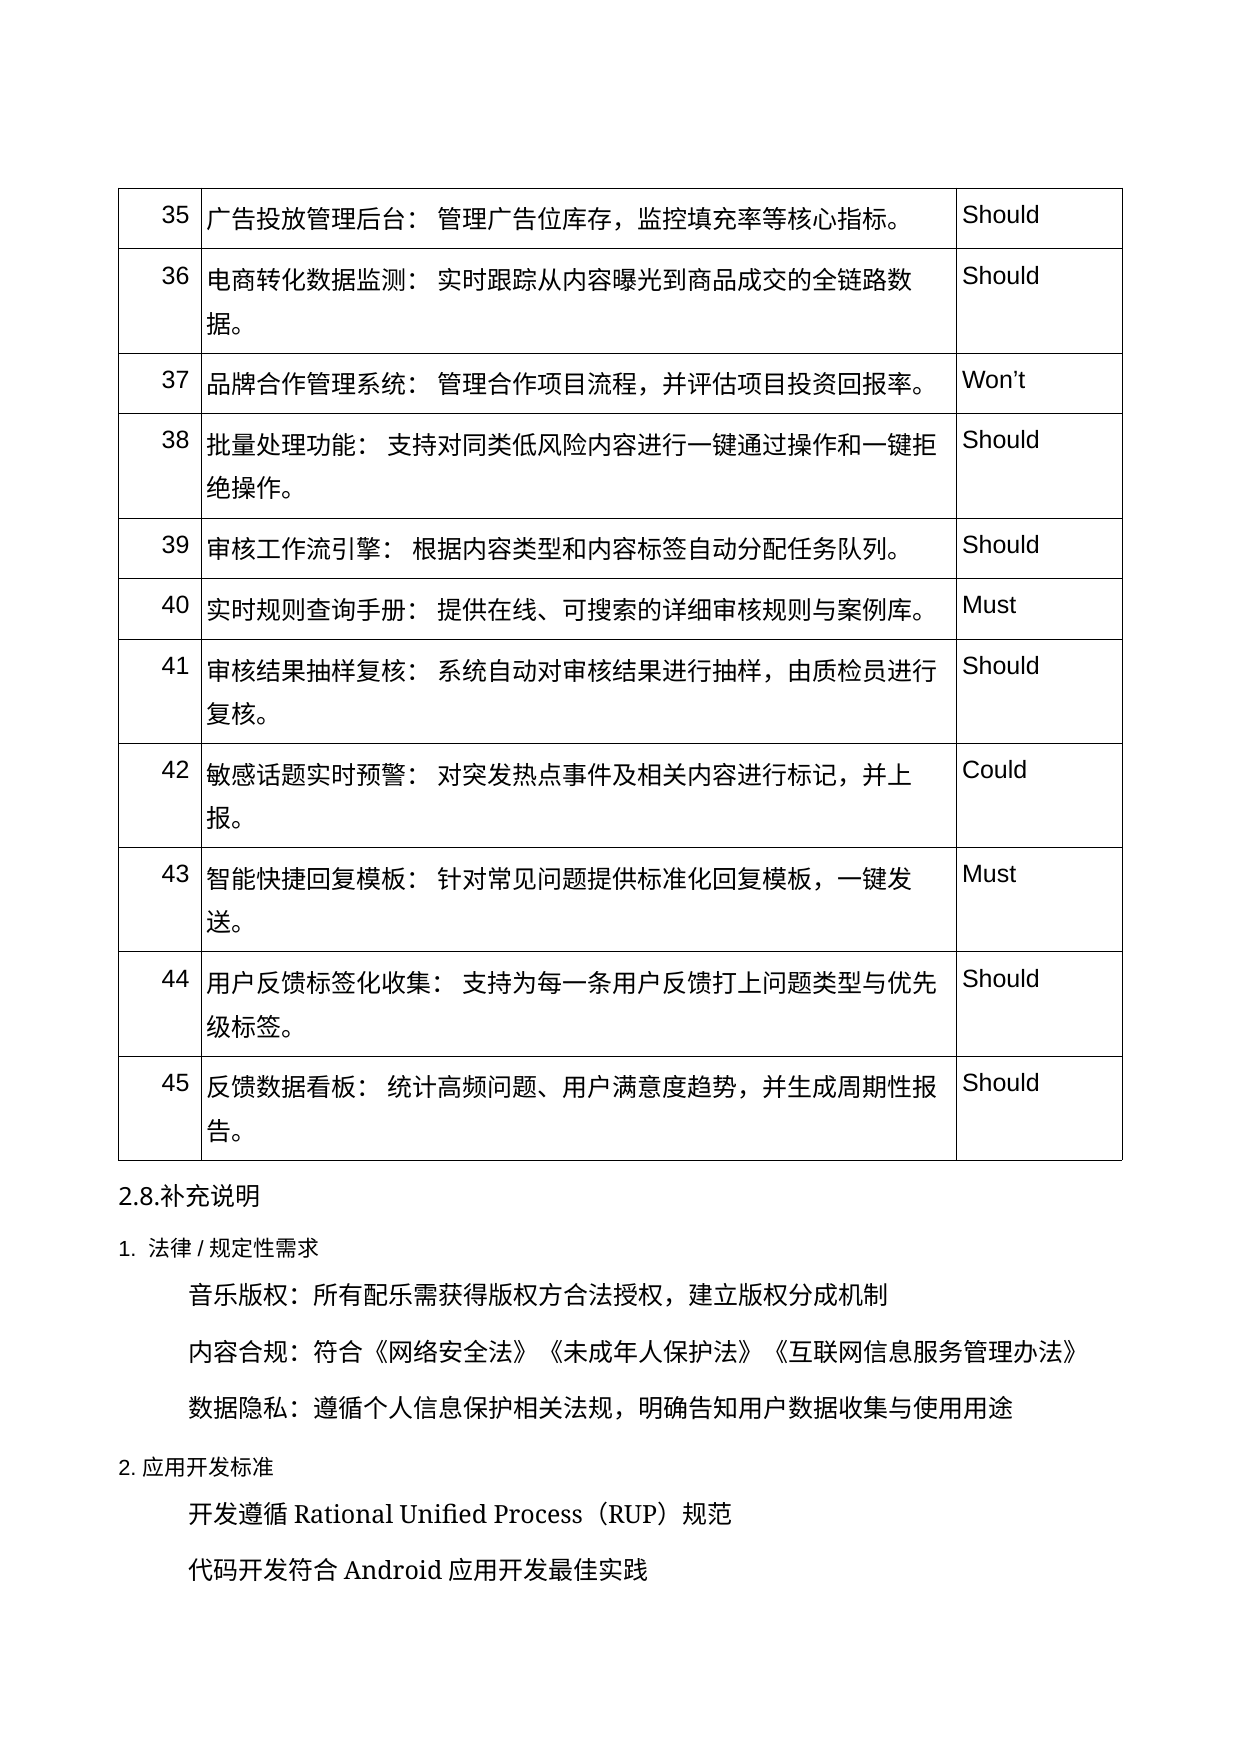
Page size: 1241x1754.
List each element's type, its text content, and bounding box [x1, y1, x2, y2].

table_cell Should [957, 952, 1122, 1056]
text 开发遵循 Rational Unified Process（RUP）规范 [118, 1494, 1122, 1531]
table_cell 广告投放管理后台： 管理广告位库存，监控填充率等核心指标。 [202, 189, 956, 248]
table_cell 实时规则查询手册： 提供在线、可搜索的详细审核规则与案例库。 [202, 579, 956, 639]
table_cell 审核结果抽样复核： 系统自动对审核结果进行抽样，由质检员进行复核。 [202, 640, 956, 743]
table_cell 品牌合作管理系统： 管理合作项目流程，并评估项目投资回报率。 [202, 354, 956, 413]
table_cell [119, 640, 201, 743]
subtitle 2.8.补充说明 [118, 1176, 1122, 1212]
table_cell Should [957, 640, 1122, 743]
table_cell [119, 189, 201, 248]
table_cell Must [957, 579, 1122, 639]
table_cell Must [957, 848, 1122, 951]
table_cell Could [957, 744, 1122, 847]
table_cell 智能快捷回复模板： 针对常见问题提供标准化回复模板，一键发送。 [202, 848, 956, 951]
text 音乐版权：所有配乐需获得版权方合法授权，建立版权分成机制 [118, 1276, 1122, 1312]
table_cell Should [957, 249, 1122, 352]
text 数据隐私：遵循个人信息保护相关法规，明确告知用户数据收集与使用用途 [118, 1388, 1122, 1424]
subtitle 应用开发标准 [118, 1450, 1122, 1482]
table_cell [119, 519, 201, 578]
table_cell [119, 579, 201, 639]
table_cell [119, 744, 201, 847]
table_cell Should [957, 189, 1122, 248]
table_cell [119, 952, 201, 1056]
table_cell [119, 848, 201, 951]
table_cell 敏感话题实时预警： 对突发热点事件及相关内容进行标记，并上报。 [202, 744, 956, 847]
table_cell [119, 414, 201, 517]
table_cell Should [957, 519, 1122, 578]
table_cell [119, 354, 201, 413]
table_cell 电商转化数据监测： 实时跟踪从内容曝光到商品成交的全链路数据。 [202, 249, 956, 352]
table_cell Should [957, 414, 1122, 517]
table_cell 用户反馈标签化收集： 支持为每一条用户反馈打上问题类型与优先级标签。 [202, 952, 956, 1056]
text 内容合规：符合《网络安全法》《未成年人保护法》《互联网信息服务管理办法》 [118, 1332, 1122, 1368]
table_cell 反馈数据看板： 统计高频问题、用户满意度趋势，并生成周期性报告。 [202, 1057, 956, 1160]
table_cell 审核工作流引擎： 根据内容类型和内容标签自动分配任务队列。 [202, 519, 956, 578]
table_cell Won’t [957, 354, 1122, 413]
table_cell Should [957, 1057, 1122, 1160]
table_cell [119, 1057, 201, 1160]
subtitle 法律 / 规定性需求 [118, 1231, 1122, 1263]
table_cell 批量处理功能： 支持对同类低风险内容进行一键通过操作和一键拒绝操作。 [202, 414, 956, 517]
table_cell [119, 249, 201, 352]
text 代码开发符合 Android 应用开发最佳实践 [118, 1551, 1122, 1587]
